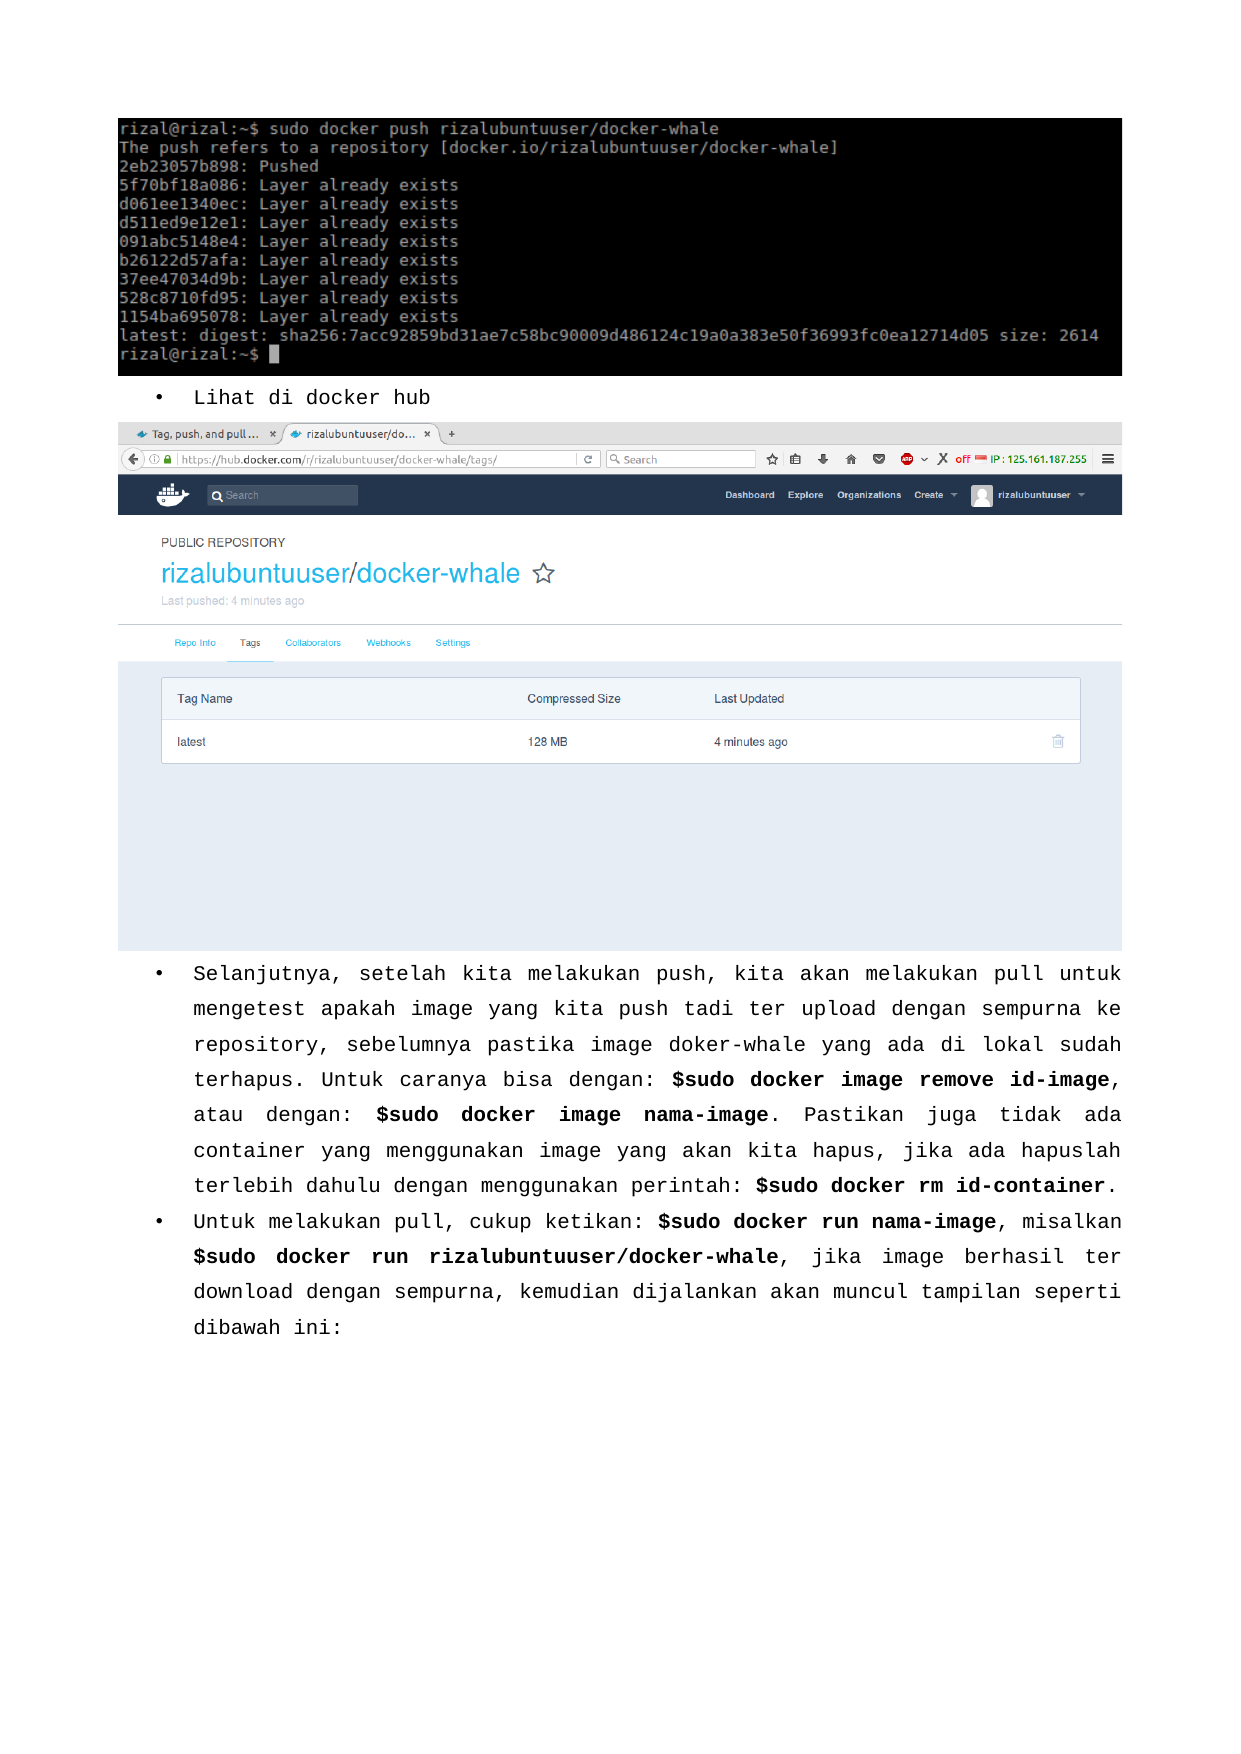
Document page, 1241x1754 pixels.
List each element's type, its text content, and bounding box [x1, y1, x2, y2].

picture [118, 118, 1123, 376]
list Selanjutnya, setelah kita melakukan push, kita akan melakukan pull untuk mengetest apakah image yang kita push tadi ter upload dengan sempurna ke repository, sebelumnya pastika image doker-whale yang ada di lokal sudah terhapus. Untuk caranya bisa dengan: $sudo docker image remove id-image, atau dengan: $sudo docker image nama-image. Pastikan juga tidak ada container yang menggunakan image yang akan kita hapus, jika ada hapuslah terlebih dahulu dengan menggunakan perintah: $sudo docker rm id-container. [156, 951, 1122, 1199]
list Lihat di docker hub [156, 376, 1122, 411]
list Untuk melakukan pull, cukup ketikan: $sudo docker run nama-image, misalkan $sudo docker run rizalubuntuuser/docker-whale, jika image berhasil ter download dengan sempurna, kemudian dijalankan akan muncul tampilan seperti dibawah ini: [156, 1211, 1122, 1341]
picture [118, 422, 1123, 951]
